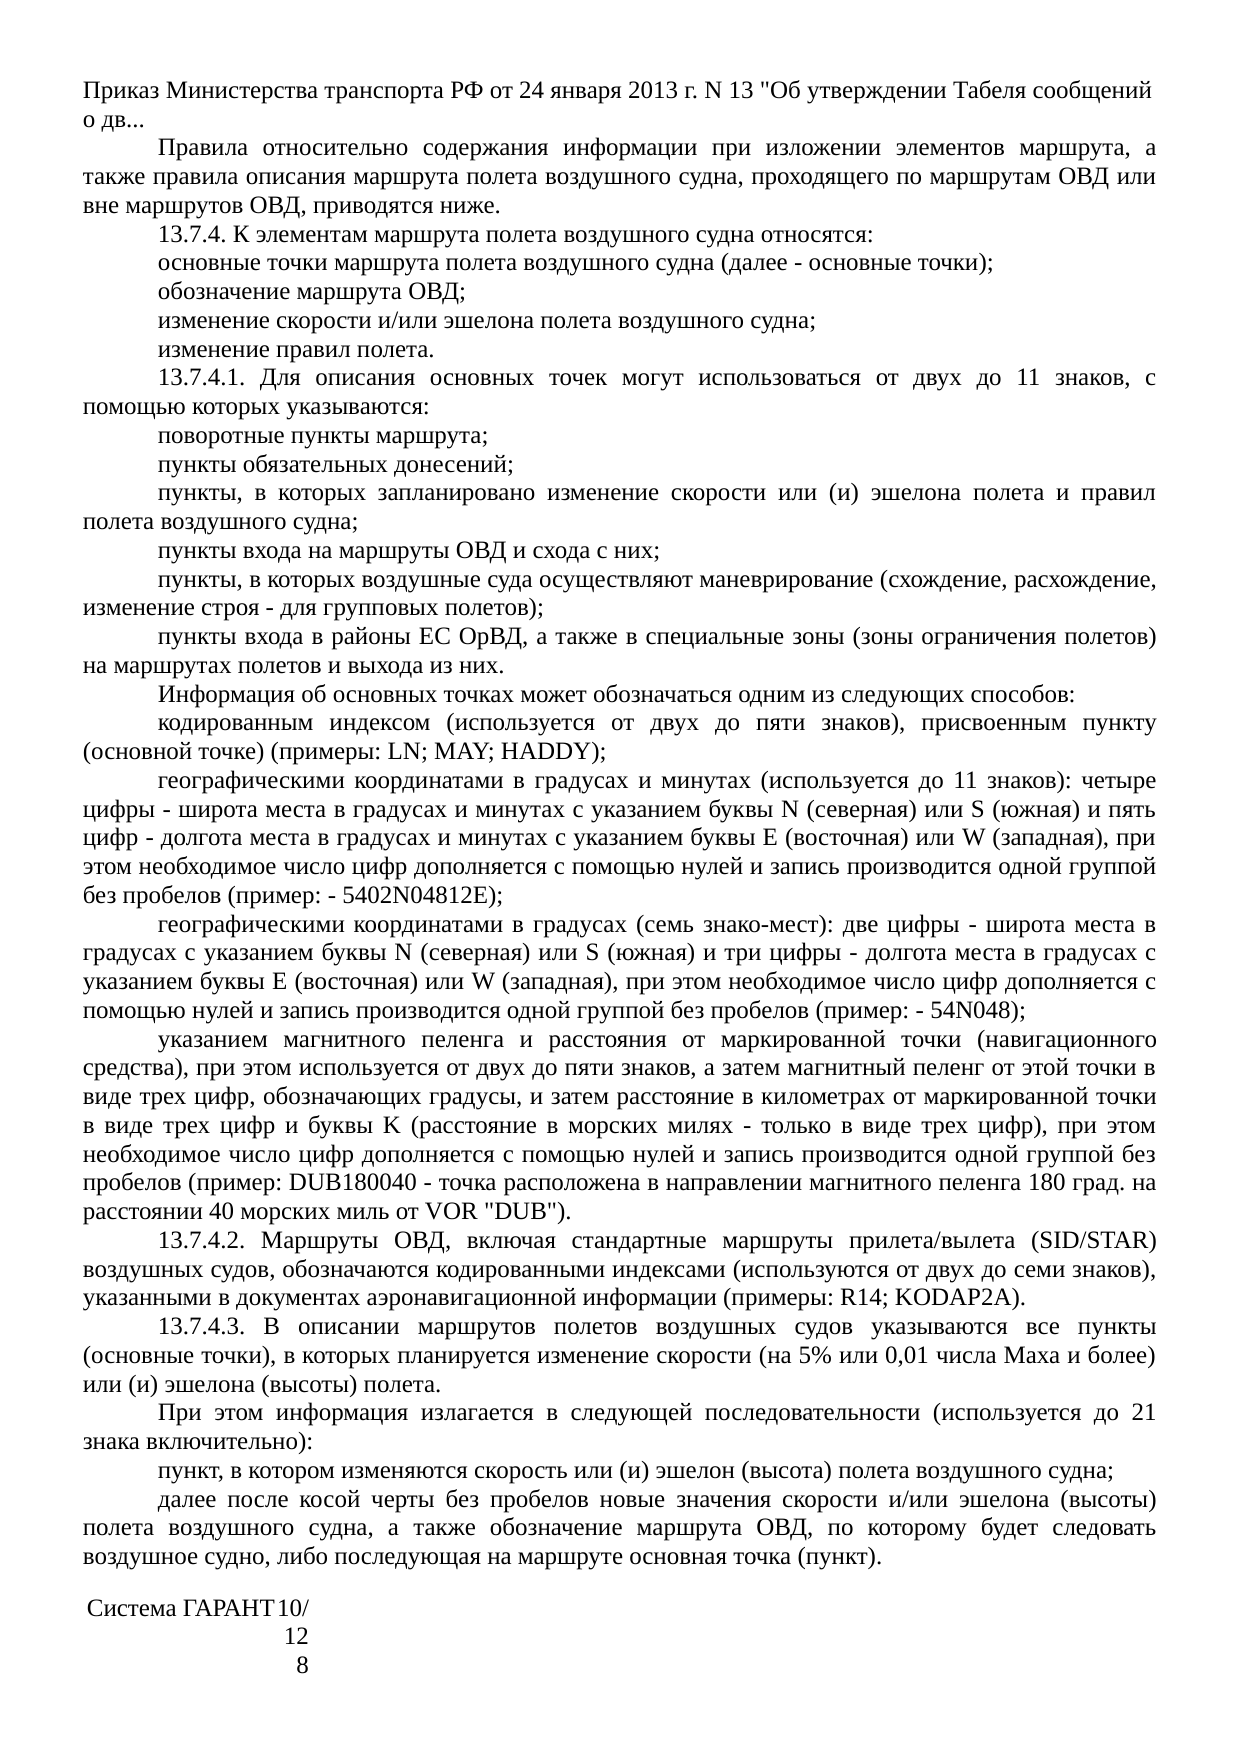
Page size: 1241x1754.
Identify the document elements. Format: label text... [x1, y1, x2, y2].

text географическими координатами в градусах и минутах (используется до 11 знаков): четыре цифры - широта места в градусах и минутах с указанием буквы N (северная) или S (южная) и пять цифр - долгота места в градусах и минутах с указанием буквы E (восточная) или W (западная), при этом необходимое число цифр дополняется с помощью нулей и запись производится одной группой без пробелов (пример: - 5402N04812E); [83, 765, 1157, 909]
text 13.7.4.1. Для описания основных точек могут использоваться от двух до 11 знаков, с помощью которых указываются: [83, 362, 1157, 420]
text пункты входа в районы ЕС ОрВД, а также в специальные зоны (зоны ограничения полетов) на маршрутах полетов и выхода из них. [83, 621, 1157, 679]
text 13.7.4. К элементам маршрута полета воздушного судна относятся: [83, 219, 1157, 247]
text географическими координатами в градусах (семь знако-мест): две цифры - широта места в градусах с указанием буквы N (северная) или S (южная) и три цифры - долгота места в градусах с указанием буквы E (восточная) или W (западная), при этом необходимое число цифр дополняется с помощью нулей и запись производится одной группой без пробелов (пример: - 54N048); [83, 909, 1157, 1024]
text 13.7.4.3. В описании маршрутов полетов воздушных судов указываются все пункты (основные точки), в которых планируется изменение скорости (на 5% или 0,01 числа Маха и более) или (и) эшелона (высоты) полета. [83, 1311, 1157, 1397]
text указанием магнитного пеленга и расстояния от маркированной точки (навигационного средства), при этом используется от двух до пяти знаков, а затем магнитный пеленг от этой точки в виде трех цифр, обозначающих градусы, и затем расстояние в километрах от маркированной точки в виде трех цифр и буквы K (расстояние в морских милях - только в виде трех цифр), при этом необходимое число цифр дополняется с помощью нулей и запись производится одной группой без пробелов (пример: DUB180040 - точка расположена в направлении магнитного пеленга 180 град. на расстоянии 40 морских миль от VOR "DUB"). [83, 1024, 1157, 1225]
text пункты, в которых запланировано изменение скорости или (и) эшелона полета и правил полета воздушного судна; [83, 477, 1157, 535]
text поворотные пункты маршрута; [83, 420, 1157, 449]
text При этом информация излагается в следующей последовательности (используется до 21 знака включительно): [83, 1397, 1157, 1455]
text пункты обязательных донесений; [83, 449, 1157, 477]
text 13.7.4.2. Маршруты ОВД, включая стандартные маршруты прилета/вылета (SID/STAR) воздушных судов, обозначаются кодированными индексами (используются от двух до семи знаков), указанными в документах аэронавигационной информации (примеры: R14; KODAP2A). [83, 1225, 1157, 1311]
text изменение правил полета. [83, 334, 1157, 362]
text пункты, в которых воздушные суда осуществляют маневрирование (схождение, расхождение, изменение строя - для групповых полетов); [83, 564, 1157, 621]
text далее после косой черты без пробелов новые значения скорости и/или эшелона (высоты) полета воздушного судна, а также обозначение маршрута ОВД, по которому будет следовать воздушное судно, либо последующая на маршруте основная точка (пункт). [83, 1484, 1157, 1570]
text обозначение маршрута ОВД; [83, 276, 1157, 305]
text кодированным индексом (используется от двух до пяти знаков), присвоенным пункту (основной точке) (примеры: LN; MAY; HADDY); [83, 707, 1157, 765]
text Правила относительно содержания информации при изложении элементов маршрута, а также правила описания маршрута полета воздушного судна, проходящего по маршрутам ОВД или вне маршрутов ОВД, приводятся ниже. [83, 132, 1157, 219]
text изменение скорости и/или эшелона полета воздушного судна; [83, 305, 1157, 334]
text пункты входа на маршруты ОВД и схода с них; [83, 535, 1157, 564]
text основные точки маршрута полета воздушного судна (далее - основные точки); [83, 247, 1157, 276]
text Информация об основных точках может обозначаться одним из следующих способов: [83, 679, 1157, 707]
text пункт, в котором изменяются скорость или (и) эшелон (высота) полета воздушного судна; [83, 1455, 1157, 1484]
